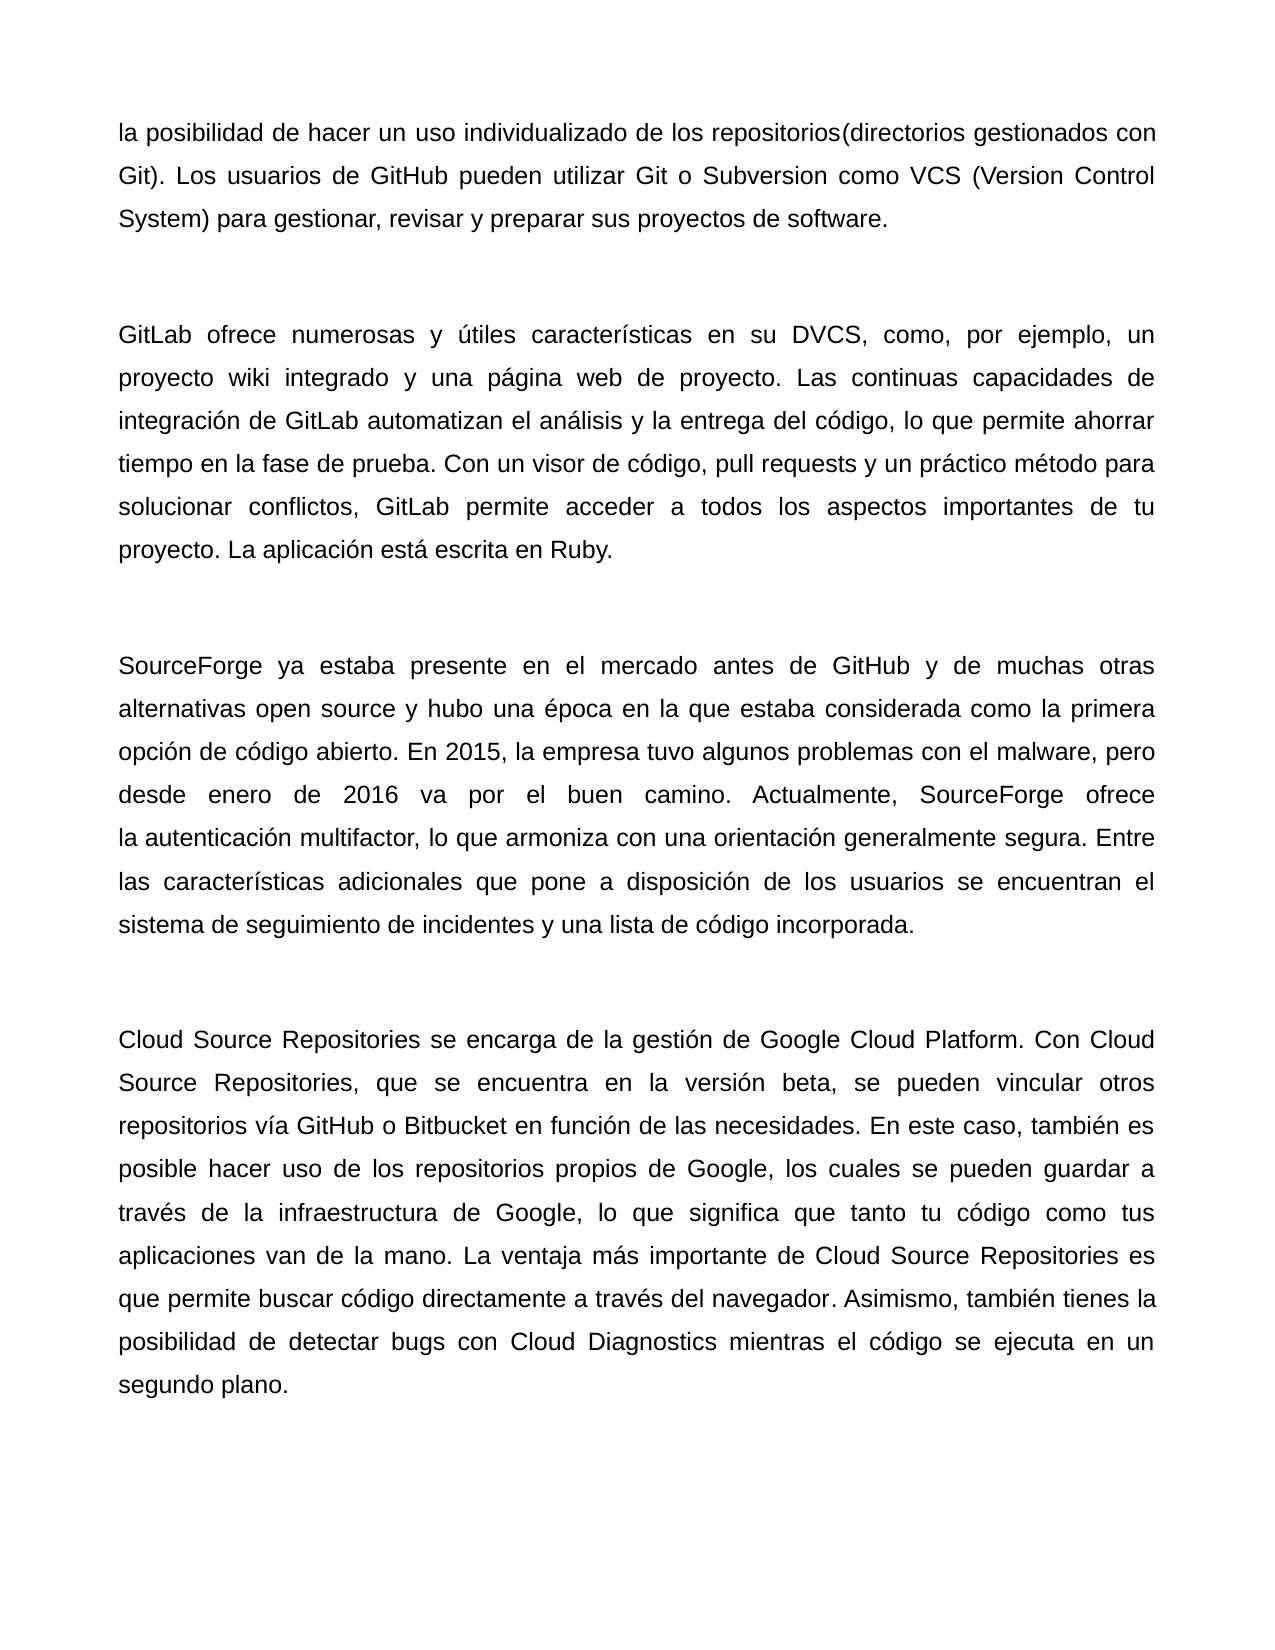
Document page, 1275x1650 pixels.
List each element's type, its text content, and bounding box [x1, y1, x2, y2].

text GitLab ofrece numerosas y útiles características en su DVCS, como, por ejemplo, un proyecto wiki integrado y una página web de proyecto. Las continuas capacidades de integración de GitLab automatizan el análisis y la entrega del código, lo que permite ahorrar tiempo en la fase de prueba. Con un visor de código, pull requests y un práctico método para solucionar conflictos, GitLab permite acceder a todos los aspectos importantes de tu proyecto. La aplicación está escrita en Ruby. [118, 320, 1157, 564]
text la posibilidad de hacer un uso individualizado de los repositorios(directorios gestionados con Git). Los usuarios de GitHub pueden utilizar Git o Subversion como VCS (Version Control System) para gestionar, revisar y preparar sus proyectos de software. [118, 118, 1157, 233]
text Cloud Source Repositories se encarga de la gestión de Google Cloud Platform. Con Cloud Source Repositories, que se encuentra en la versión beta, se pueden vincular otros repositorios vía GitHub o Bitbucket en función de las necesidades. En este caso, también es posible hacer uso de los repositorios propios de Google, los cuales se pueden guardar a través de la infraestructura de Google, lo que significa que tanto tu código como tus aplicaciones van de la mano. La ventaja más importante de Cloud Source Repositories es que permite buscar código directamente a través del navegador. Asimismo, también tienes la posibilidad de detectar bugs con Cloud Diagnostics mientras el código se ejecuta en un segundo plano. [118, 1025, 1157, 1399]
text SourceForge ya estaba presente en el mercado antes de GitHub y de muchas otras alternativas open source y hubo una época en la que estaba considerada como la primera opción de código abierto. En 2015, la empresa tuvo algunos problemas con el malware, pero desde enero de 2016 va por el buen camino. Actualmente, SourceForge ofrece la autenticación multifactor, lo que armoniza con una orientación generalmente segura. Entre las características adicionales que pone a disposición de los usuarios se encuentran el sistema de seguimiento de incidentes y una lista de código incorporada. [118, 651, 1157, 938]
